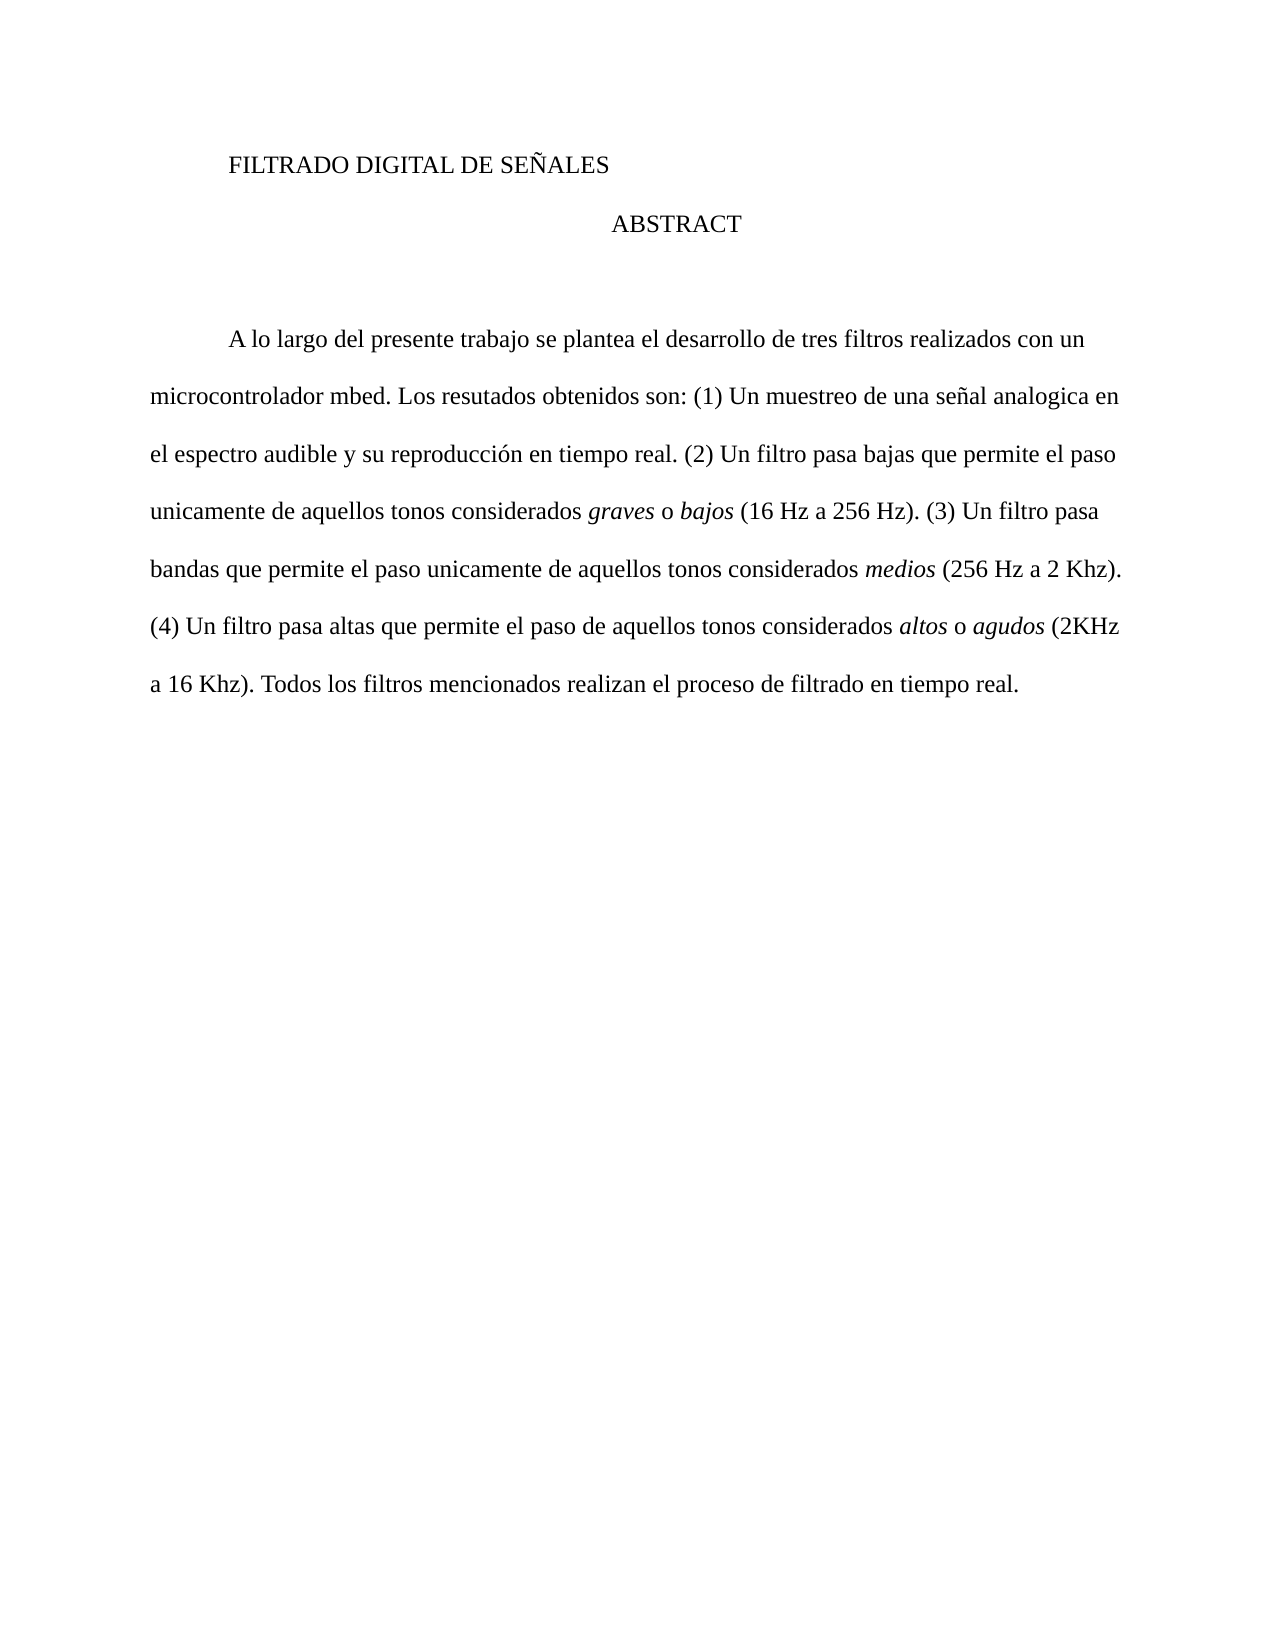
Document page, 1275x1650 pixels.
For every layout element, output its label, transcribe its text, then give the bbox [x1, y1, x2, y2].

text ABSTRACT [150, 209, 1125, 237]
text A lo largo del presente trabajo se plantea el desarrollo de tres filtros realizados con un microcontrolador mbed. Los resutados obtenidos son: (1) Un muestreo de una señal analogica en el espectro audible y su reproducción en tiempo real. (2) Un filtro pasa bajas que permite el paso unicamente de aquellos tonos considerados graves o bajos (16 Hz a 256 Hz). (3) Un filtro pasa bandas que permite el paso unicamente de aquellos tonos considerados medios (256 Hz a 2 Khz). (4) Un filtro pasa altas que permite el paso de aquellos tonos considerados altos o agudos (2KHz a 16 Khz). Todos los filtros mencionados realizan el proceso de filtrado en tiempo real. [150, 324, 1125, 697]
